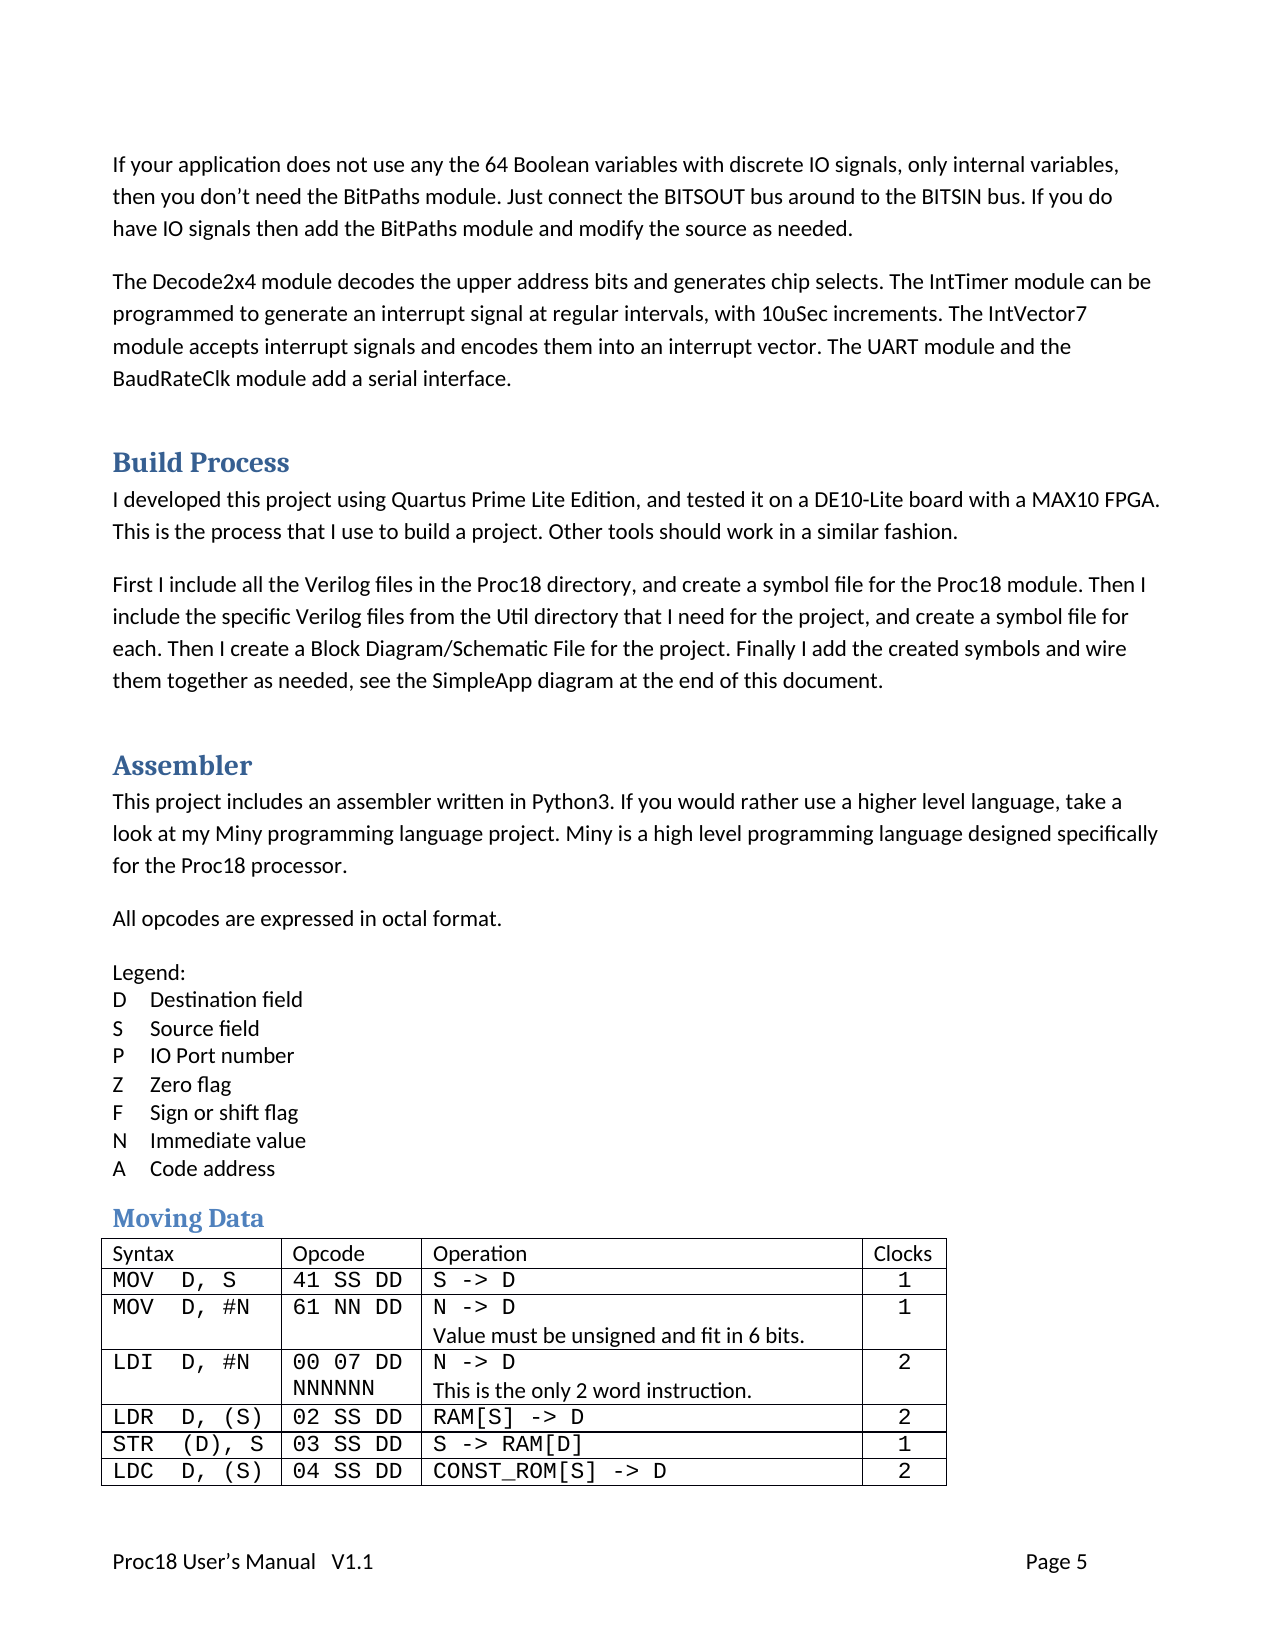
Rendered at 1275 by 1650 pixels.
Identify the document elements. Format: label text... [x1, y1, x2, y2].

table_header Syntax [102, 1239, 281, 1267]
text The Decode2x4 module decodes the upper address bits and generates chip selects. The IntTimer module can be programmed to generate an interrupt signal at regular intervals, with 10uSec increments. The IntVector7 module accepts interrupt signals and encodes them into an interrupt vector. The UART module and the BaudRateClk module add a serial interface. [112, 267, 1162, 392]
table_cell RAM[S] -> D [422, 1405, 862, 1431]
text First I include all the Verilog files in the Proc18 directory, and create a symbol file for the Proc18 module. Then I include the specific Verilog files from the Util directory that I need for the project, and create a symbol file for each. Then I create a Block Diagram/Schematic File for the project. Finally I add the created symbols and wire them together as needed, see the SimpleApp diagram at the end of this document. [112, 570, 1162, 694]
subtitle Moving Data [112, 1203, 1162, 1234]
text This project includes an assembler written in Python3. If you would rather use a higher level language, take a look at my Miny programming language project. Miny is a high level programming language designed specifically for the Proc18 processor. [112, 787, 1162, 879]
text If your application does not use any the 64 Boolean variables with discrete IO signals, only internal variables, then you don’t need the BitPaths module. Just connect the BITSOUT bus around to the BITSIN bus. If you do have IO signals then add the BitPaths module and modify the source as needed. [112, 150, 1162, 242]
table_cell 1 [863, 1295, 946, 1349]
table_cell 03 SS DD [282, 1433, 421, 1458]
table_header Opcode [282, 1239, 421, 1267]
table_cell N -> D This is the only 2 word instruction. [422, 1350, 862, 1404]
text D Destination field [112, 986, 1162, 1014]
table_cell 1 [863, 1433, 946, 1458]
table_cell CONST_ROM[S] -> D [422, 1459, 862, 1485]
table_cell 1 [863, 1269, 946, 1294]
text All opcodes are expressed in octal format. [112, 904, 1162, 933]
table_cell LDI D, #N [102, 1350, 281, 1404]
table_cell LDC D, (S) [102, 1459, 281, 1485]
table_cell 02 SS DD [282, 1405, 421, 1431]
text S Source field [112, 1014, 1162, 1042]
table_cell S -> RAM[D] [422, 1433, 862, 1458]
text N Immediate value [112, 1126, 1162, 1154]
table_cell LDR D, (S) [102, 1405, 281, 1431]
table_cell 41 SS DD [282, 1269, 421, 1294]
text F Sign or shift flag [112, 1098, 1162, 1126]
table_header Operation [422, 1239, 862, 1267]
table_cell 2 [863, 1459, 946, 1485]
table_cell N -> D Value must be unsigned and fit in 6 bits. [422, 1295, 862, 1349]
table_cell MOV D, #N [102, 1295, 281, 1349]
text Z Zero flag [112, 1070, 1162, 1098]
table_cell 00 07 DD NNNNNN [282, 1350, 421, 1404]
text P IO Port number [112, 1042, 1162, 1070]
table_cell 2 [863, 1405, 946, 1431]
table_cell 2 [863, 1350, 946, 1404]
text I developed this project using Quartus Prime Lite Edition, and tested it on a DE10-Lite board with a MAX10 FPGA. This is the process that I use to build a project. Other tools should work in a similar fashion. [112, 485, 1162, 545]
table_cell 04 SS DD [282, 1459, 421, 1485]
table_cell STR (D), S [102, 1433, 281, 1458]
table_cell MOV D, S [102, 1269, 281, 1294]
text Legend: [112, 958, 1162, 986]
text A Code address [112, 1154, 1162, 1182]
table_cell 61 NN DD [282, 1295, 421, 1349]
table_cell S -> D [422, 1269, 862, 1294]
subtitle Build Process [112, 446, 1162, 480]
table_header Clocks [863, 1239, 946, 1267]
subtitle Assembler [112, 749, 1162, 782]
